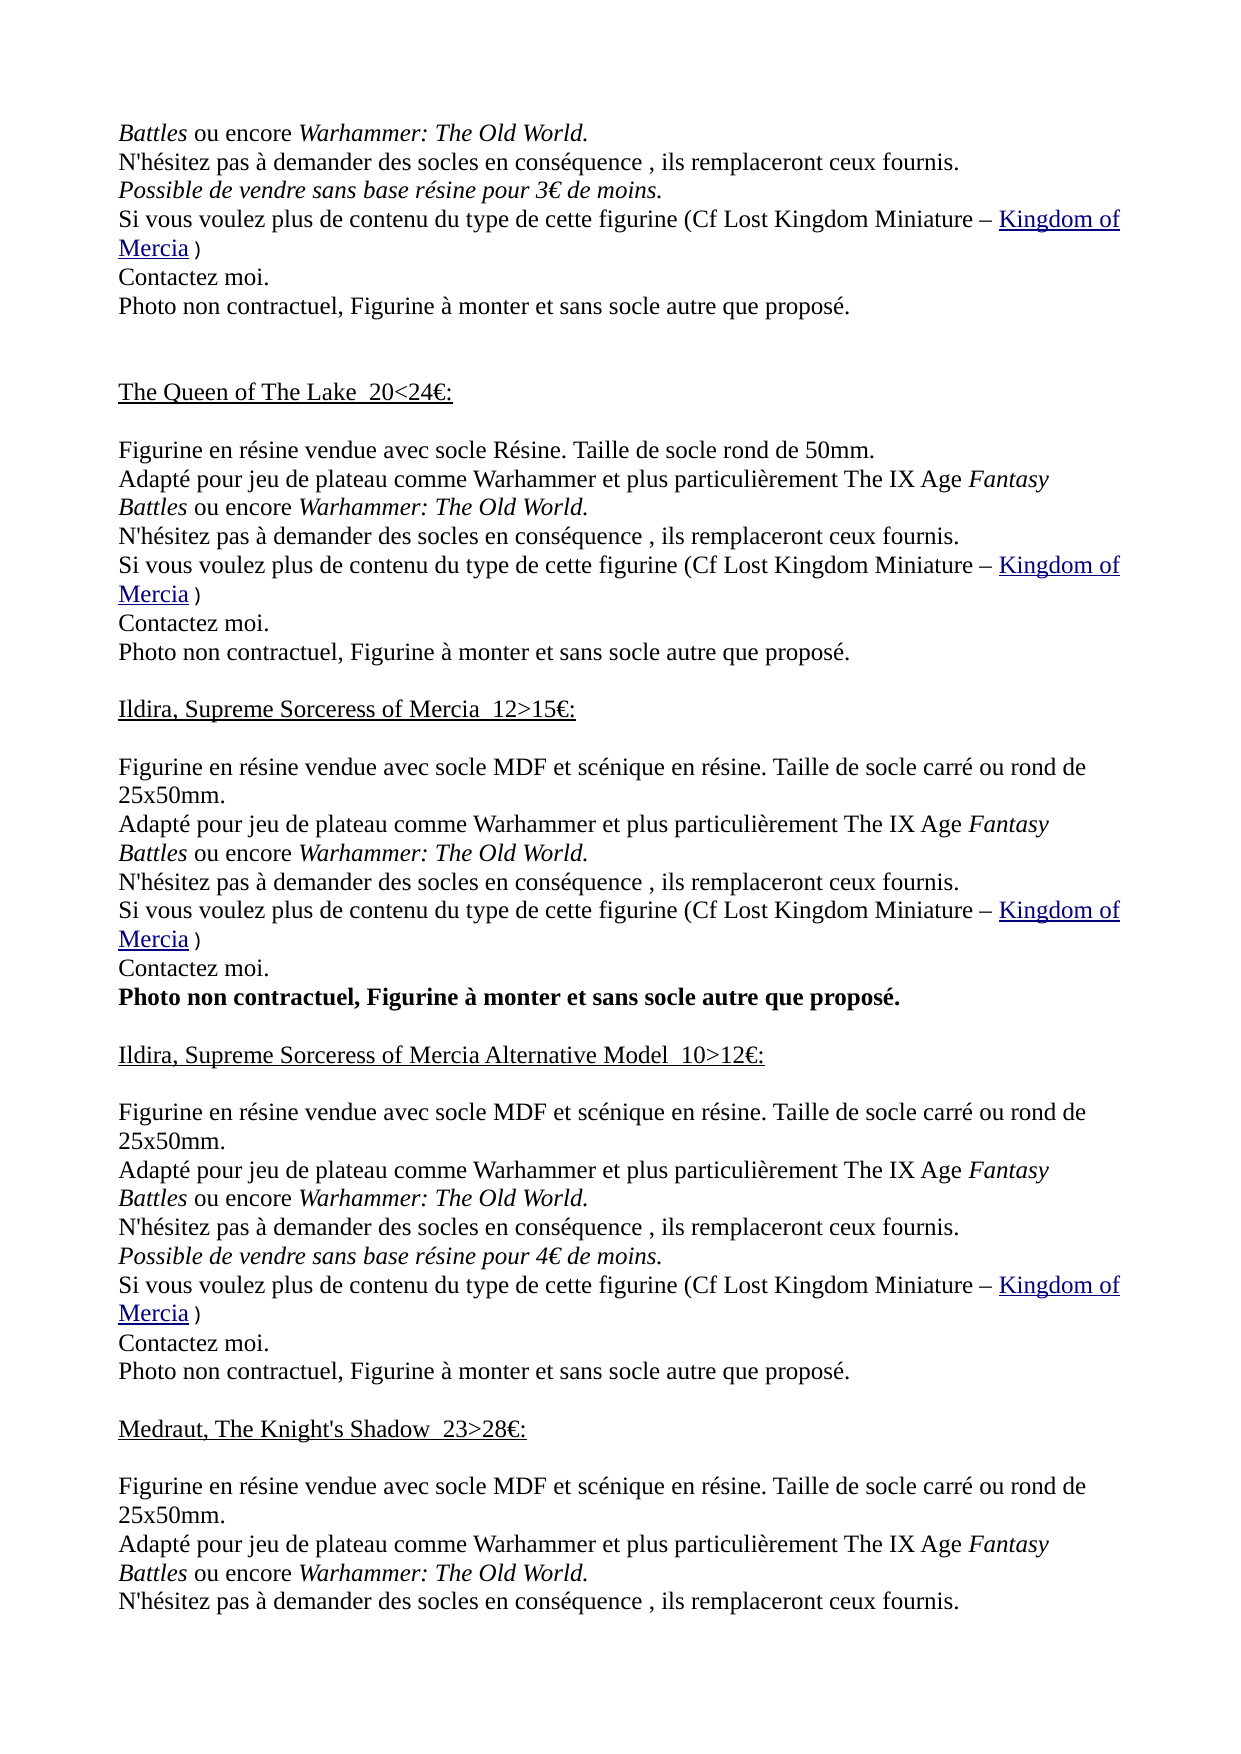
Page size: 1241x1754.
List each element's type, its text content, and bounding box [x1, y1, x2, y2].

text N'hésitez pas à demander des socles en conséquence , ils remplaceront ceux fournis. [118, 1212, 1122, 1241]
text Photo non contractuel, Figurine à monter et sans socle autre que proposé. [118, 291, 1122, 320]
text Figurine en résine vendue avec socle MDF et scénique en résine. Taille de socle carré ou rond de 25x50mm. Adapté pour jeu de plateau comme Warhammer et plus particulièrement The IX Age Fantasy Battles ou encore Warhammer: The Old World. [118, 1471, 1122, 1586]
text Figurine en résine vendue avec socle Résine. Taille de socle rond de 50mm. Adapté pour jeu de plateau comme Warhammer et plus particulièrement The IX Age Fantasy Battles ou encore Warhammer: The Old World. [118, 435, 1122, 521]
text N'hésitez pas à demander des socles en conséquence , ils remplaceront ceux fournis. Si vous voulez plus de contenu du type de cette figurine (Cf Lost Kingdom Miniature – Kingdom of Mercia ) [118, 867, 1122, 953]
text Ildira, Supreme Sorceress of Mercia Alternative Model 10>12€: [118, 1040, 1122, 1068]
text Photo non contractuel, Figurine à monter et sans socle autre que proposé. [118, 1356, 1122, 1385]
text Contactez moi. [118, 1328, 1122, 1356]
text Figurine en résine vendue avec socle MDF et scénique en résine. Taille de socle carré ou rond de 25x50mm. Adapté pour jeu de plateau comme Warhammer et plus particulièrement The IX Age Fantasy Battles ou encore Warhammer: The Old World. [118, 1097, 1122, 1212]
text Possible de vendre sans base résine pour 3€ de moins. Si vous voulez plus de contenu du type de cette figurine (Cf Lost Kingdom Miniature – Kingdom of Mercia ) [118, 176, 1122, 262]
text Medraut, The Knight's Shadow 23>28€: [118, 1414, 1122, 1443]
text Possible de vendre sans base résine pour 4€ de moins. Si vous voulez plus de contenu du type de cette figurine (Cf Lost Kingdom Miniature – Kingdom of Mercia ) [118, 1241, 1122, 1328]
text Battles ou encore Warhammer: The Old World. [118, 118, 1122, 147]
text N'hésitez pas à demander des socles en conséquence , ils remplaceront ceux fournis. [118, 147, 1122, 176]
text Contactez moi. [118, 608, 1122, 637]
text Photo non contractuel, Figurine à monter et sans socle autre que proposé. [118, 982, 1122, 1011]
text Figurine en résine vendue avec socle MDF et scénique en résine. Taille de socle carré ou rond de 25x50mm. Adapté pour jeu de plateau comme Warhammer et plus particulièrement The IX Age Fantasy Battles ou encore Warhammer: The Old World. [118, 752, 1122, 867]
text Contactez moi. [118, 953, 1122, 982]
text N'hésitez pas à demander des socles en conséquence , ils remplaceront ceux fournis. Si vous voulez plus de contenu du type de cette figurine (Cf Lost Kingdom Miniature – Kingdom of Mercia ) [118, 521, 1122, 608]
text N'hésitez pas à demander des socles en conséquence , ils remplaceront ceux fournis. [118, 1586, 1122, 1615]
text Ildira, Supreme Sorceress of Mercia 12>15€: [118, 694, 1122, 723]
text The Queen of The Lake 20<24€: [118, 377, 1122, 406]
text Contactez moi. [118, 262, 1122, 291]
text Photo non contractuel, Figurine à monter et sans socle autre que proposé. [118, 637, 1122, 665]
